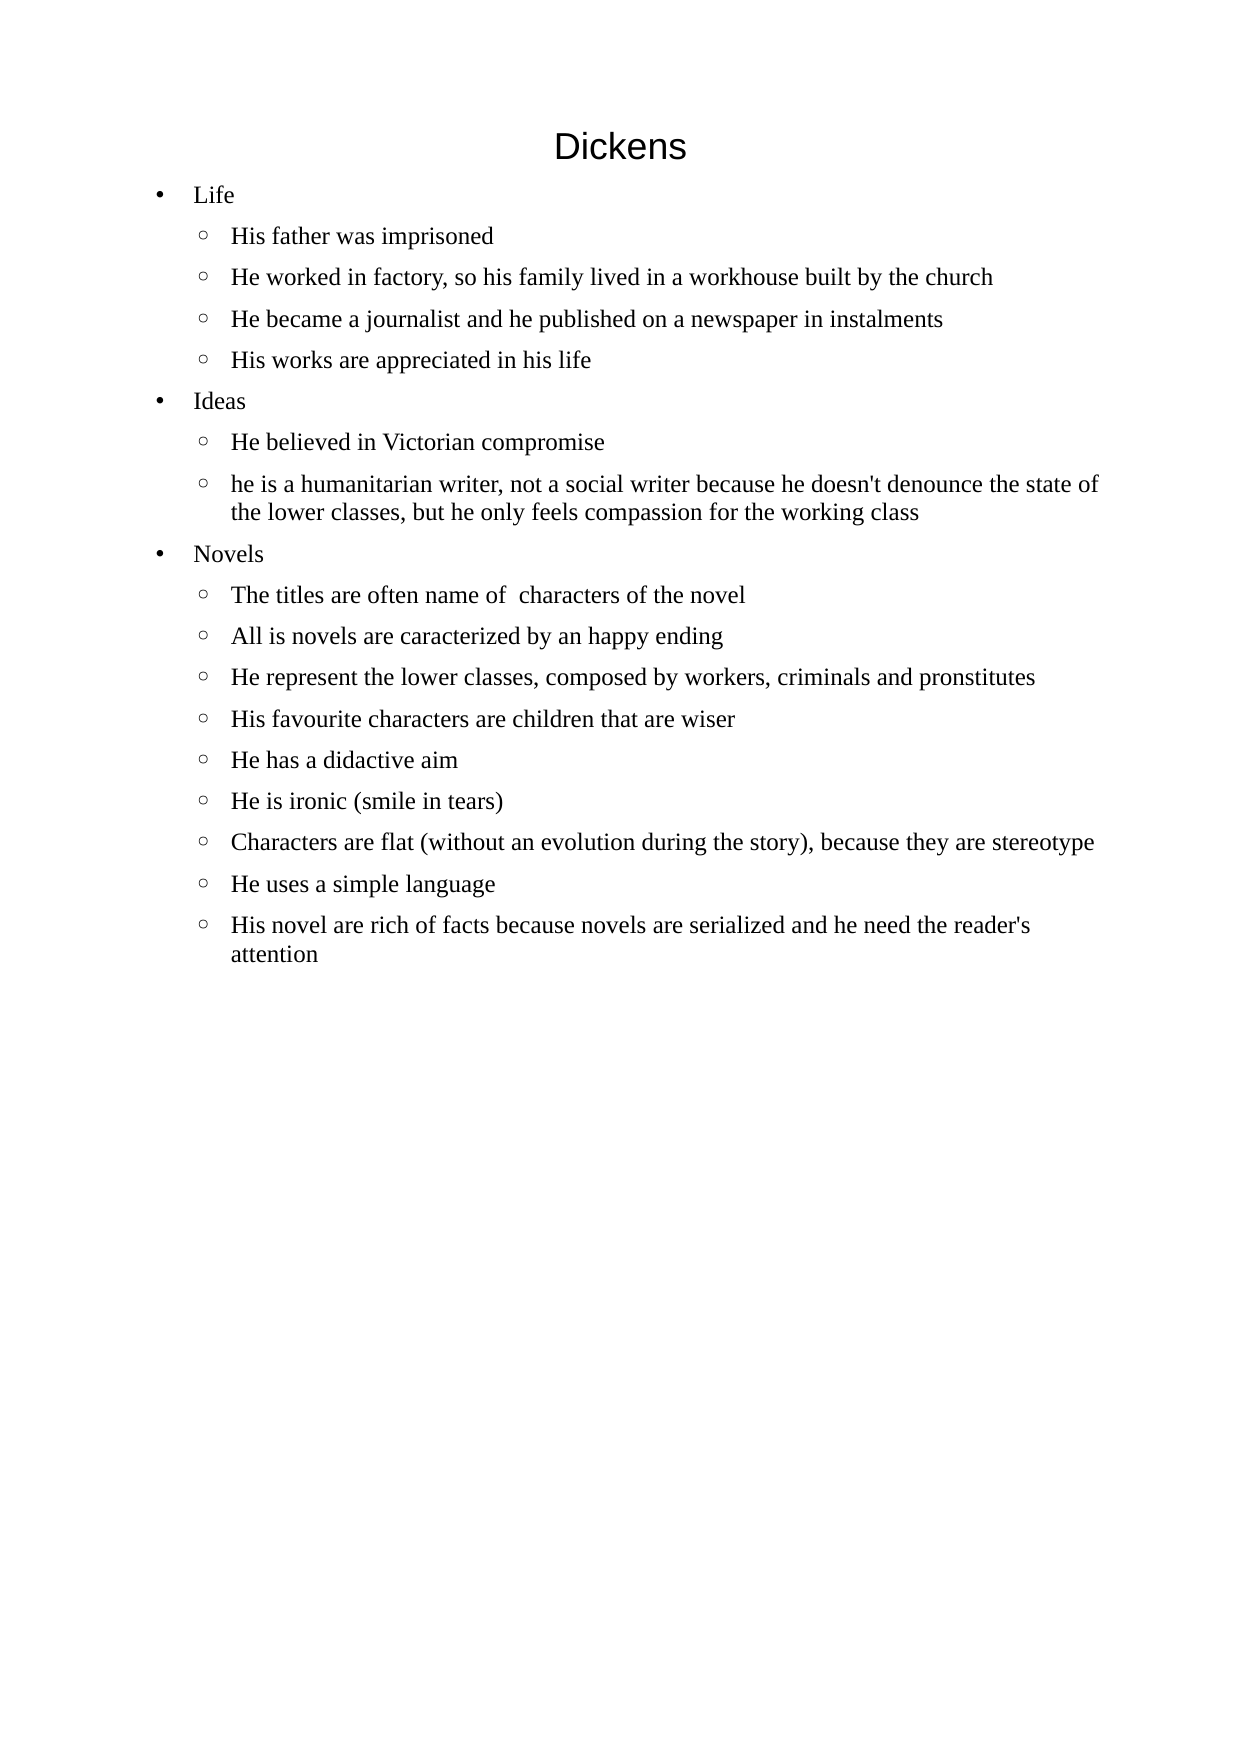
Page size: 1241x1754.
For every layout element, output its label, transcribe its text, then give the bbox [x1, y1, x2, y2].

list he is a humanitarian writer, not a social writer because he doesn't denounce the state of the lower classes, but he only feels compassion for the working class [193, 469, 1122, 526]
list Novels [156, 539, 1122, 567]
list Life [156, 180, 1122, 209]
list His works are appreciated in his life [193, 345, 1122, 374]
list He worked in factory, so his family lived in a workhouse built by the church [193, 262, 1122, 291]
list Ideas [156, 386, 1122, 415]
list Characters are flat (without an evolution during the story), because they are stereotype [193, 827, 1122, 856]
list He represent the lower classes, composed by workers, criminals and pronstitutes [193, 662, 1122, 691]
list All is novels are caracterized by an happy ending [193, 621, 1122, 650]
list He became a journalist and he published on a newspaper in instalments [193, 304, 1122, 332]
list He believed in Victorian compromise [193, 427, 1122, 456]
list He is ironic (smile in tears) [193, 786, 1122, 815]
list He uses a simple language [193, 869, 1122, 897]
subtitle Dickens [118, 124, 1122, 167]
list His novel are rich of facts because novels are serialized and he need the reader's attention [193, 910, 1122, 967]
list He has a didactive aim [193, 745, 1122, 774]
list His favourite characters are children that are wiser [193, 704, 1122, 732]
list The titles are often name of characters of the novel [193, 580, 1122, 609]
list His father was imprisoned [193, 221, 1122, 250]
